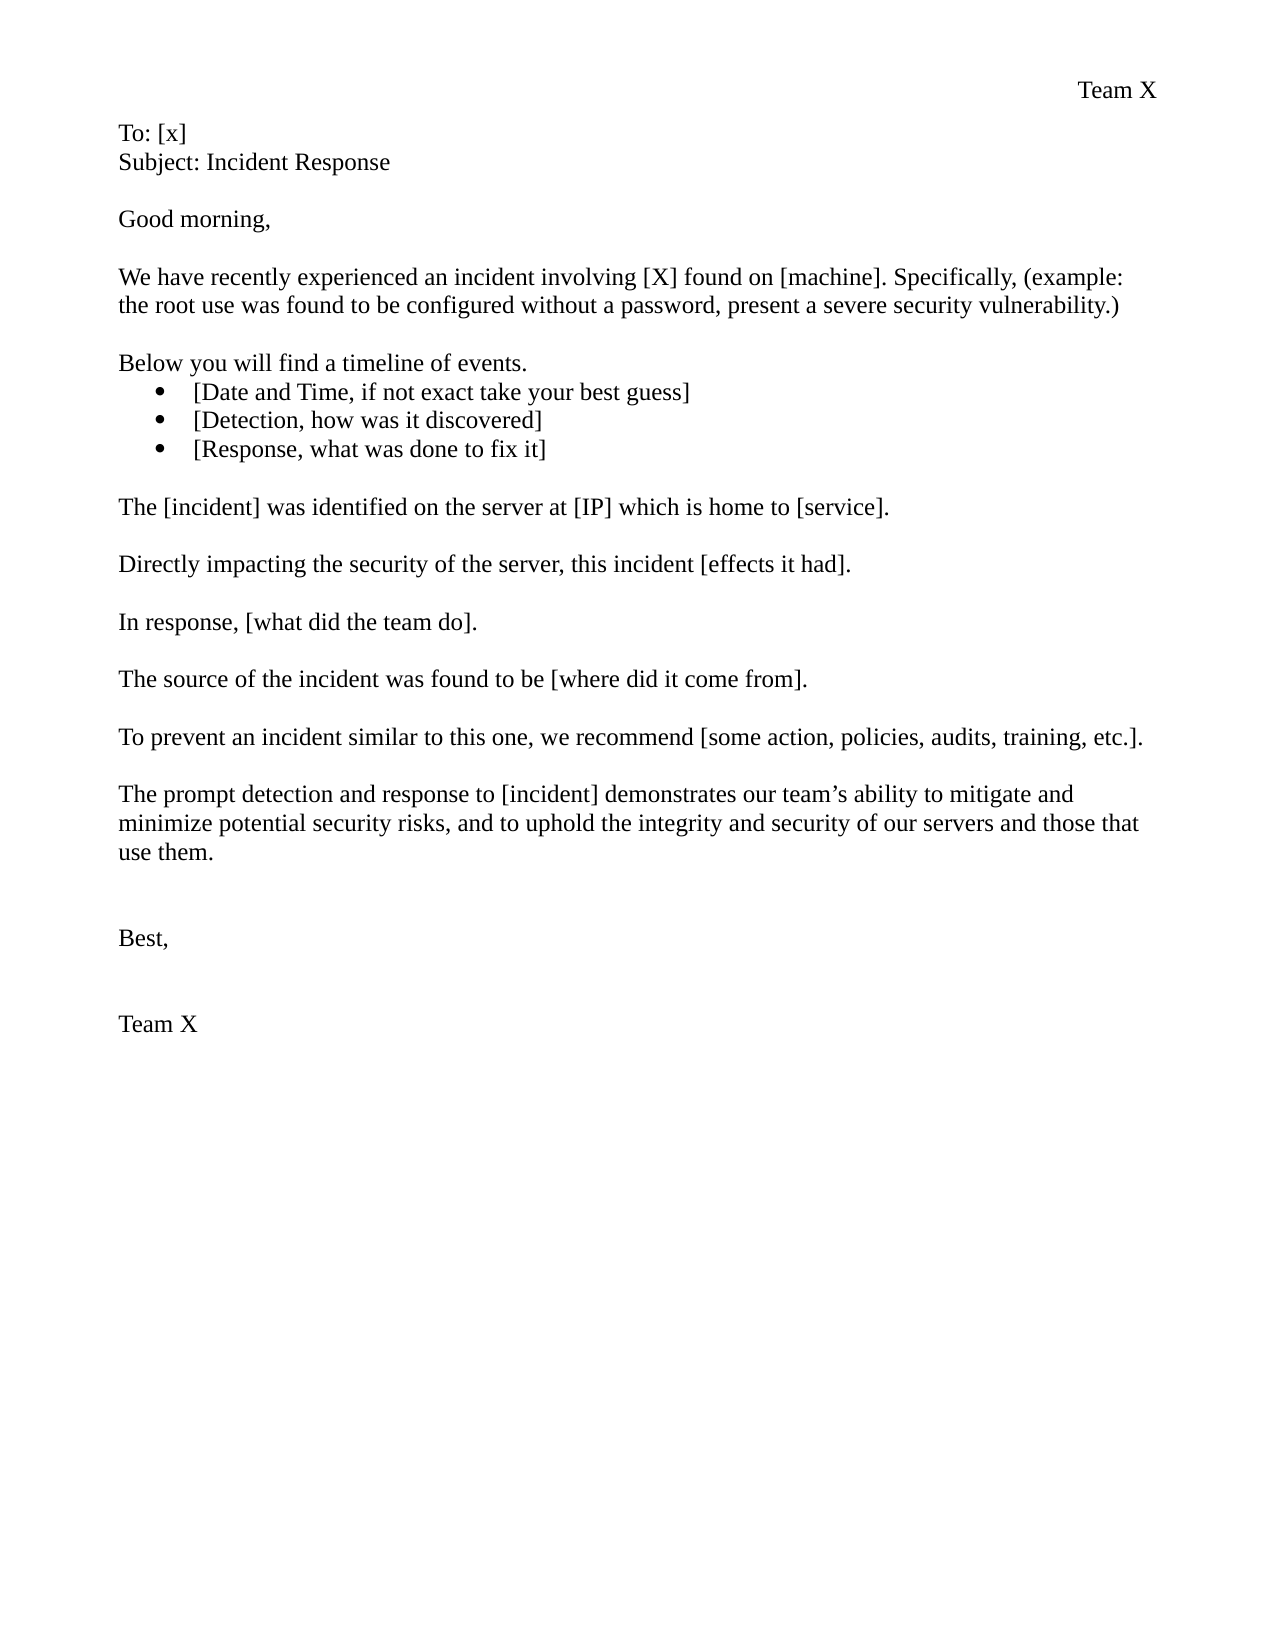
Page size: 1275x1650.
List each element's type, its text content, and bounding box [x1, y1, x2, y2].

text The prompt detection and response to [incident] demonstrates our team’s ability to mitigate and minimize potential security risks, and to uphold the integrity and security of our servers and those that use them. [118, 779, 1157, 866]
list [Detection, how was it discovered] [156, 406, 1157, 434]
text The [incident] was identified on the server at [IP] which is home to [service]. [118, 492, 1157, 521]
text Directly impacting the security of the server, this incident [effects it had]. [118, 549, 1157, 578]
list [Response, what was done to fix it] [156, 434, 1157, 463]
text The source of the incident was found to be [where did it come from]. [118, 664, 1157, 693]
text In response, [what did the team do]. [118, 607, 1157, 636]
text Team X [118, 1009, 1157, 1038]
text Subject: Incident Response [118, 147, 1157, 176]
text Best, [118, 923, 1157, 952]
text Good morning, [118, 204, 1157, 233]
text We have recently experienced an incident involving [X] found on [machine]. Specifically, (example: the root use was found to be configured without a password, present a severe security vulnerability.) [118, 262, 1157, 319]
list [Date and Time, if not exact take your best guess] [156, 377, 1157, 406]
text To: [x] [118, 118, 1157, 147]
text Below you will find a timeline of events. [118, 348, 1157, 377]
text To prevent an incident similar to this one, we recommend [some action, policies, audits, training, etc.]. [118, 722, 1157, 751]
